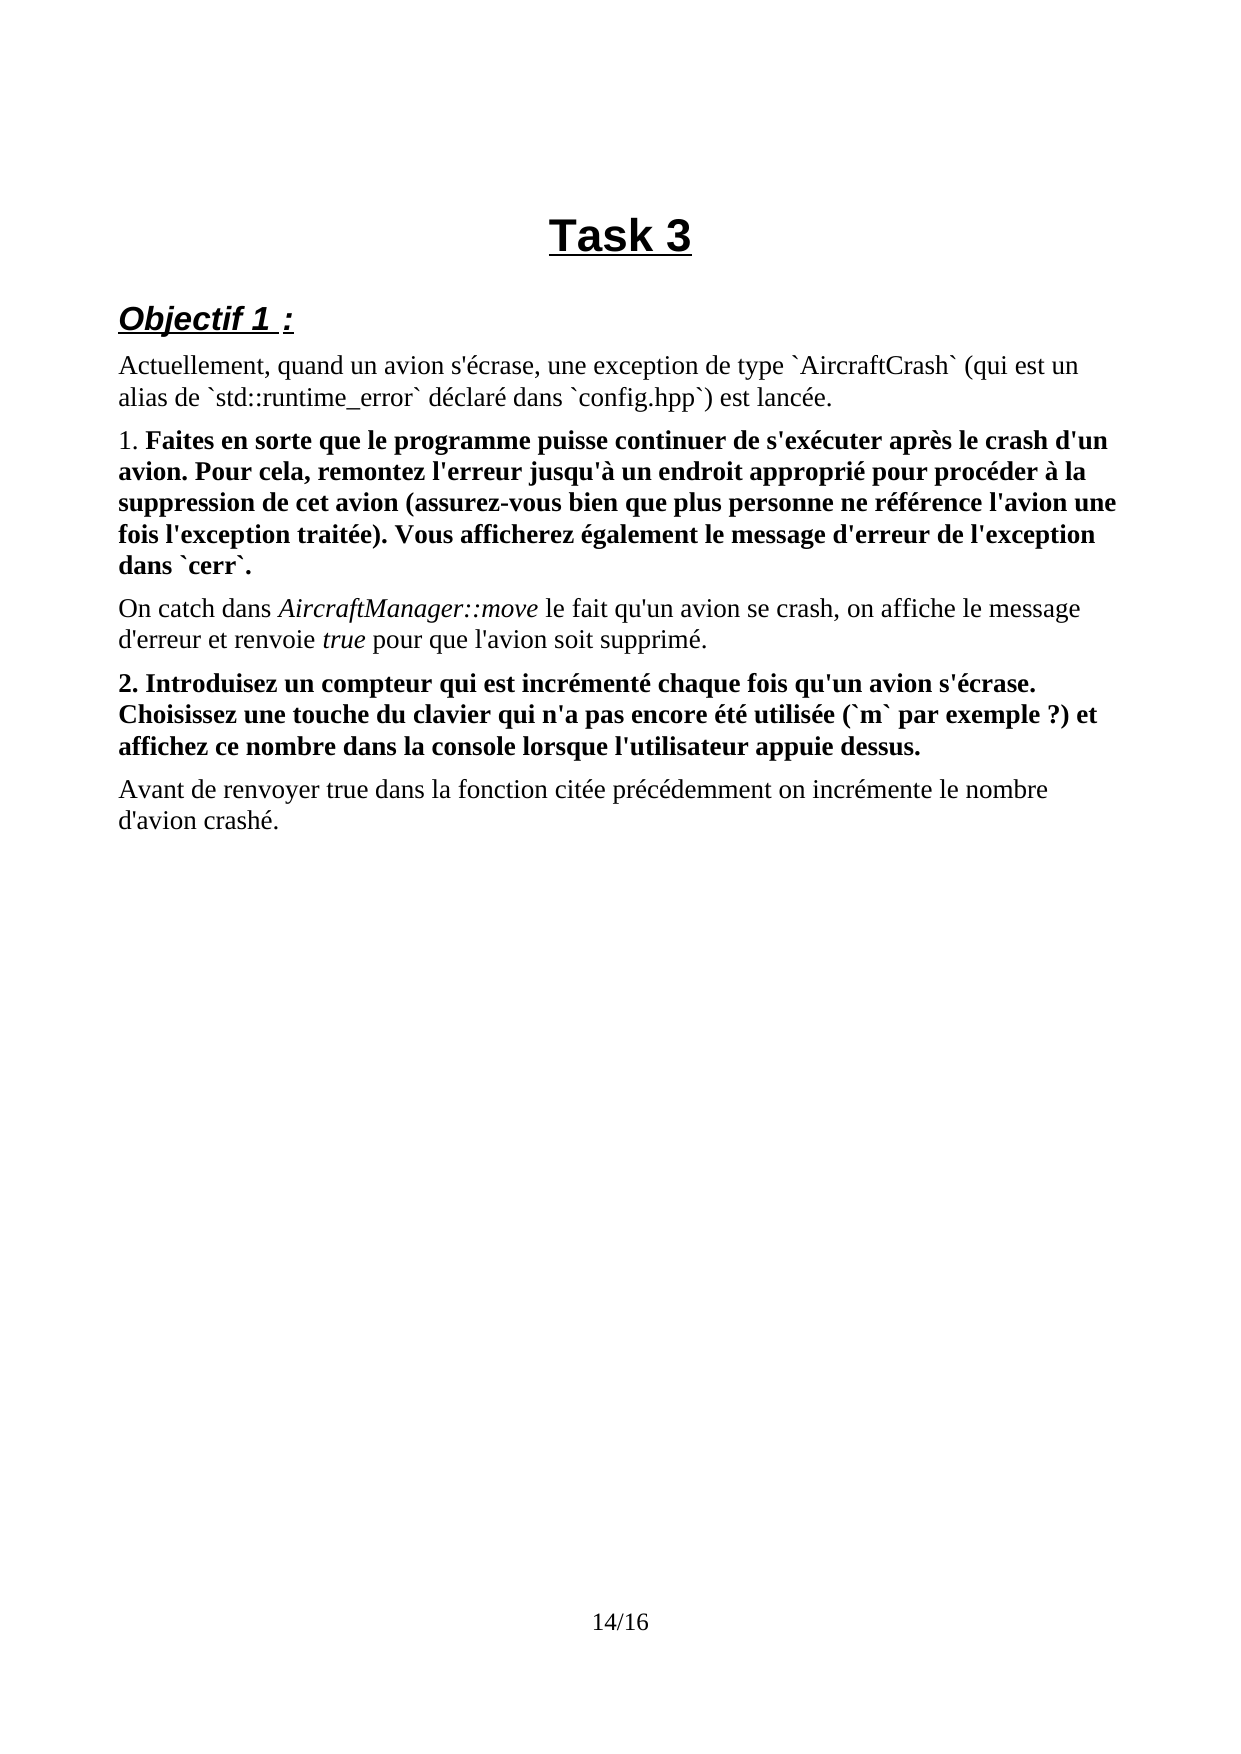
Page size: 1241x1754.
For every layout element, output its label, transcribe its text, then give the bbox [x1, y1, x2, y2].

subtitle Objectif 1 : [118, 298, 1122, 337]
text On catch dans AircraftManager::move le fait qu'un avion se crash, on affiche le message d'erreur et renvoie true pour que l'avion soit supprimé. [118, 592, 1122, 655]
text Actuellement, quand un avion s'écrase, une exception de type `AircraftCrash` (qui est un alias de `std::runtime_error` déclaré dans `config.hpp`) est lancée. [118, 349, 1122, 412]
text 2. Introduisez un compteur qui est incrémenté chaque fois qu'un avion s'écrase. Choisissez une touche du clavier qui n'a pas encore été utilisée (`m` par exemple ?) et affichez ce nombre dans la console lorsque l'utilisateur appuie dessus. [118, 667, 1122, 761]
subtitle Task 3 [118, 208, 1122, 261]
text 1. Faites en sorte que le programme puisse continuer de s'exécuter après le crash d'un avion. Pour cela, remontez l'erreur jusqu'à un endroit approprié pour procéder à la suppression de cet avion (assurez-vous bien que plus personne ne référence l'avion une fois l'exception traitée). Vous afficherez également le message d'erreur de l'exception dans `cerr`. [118, 424, 1122, 580]
text Avant de renvoyer true dans la fonction citée précédemment on incrémente le nombre d'avion crashé. [118, 773, 1122, 836]
